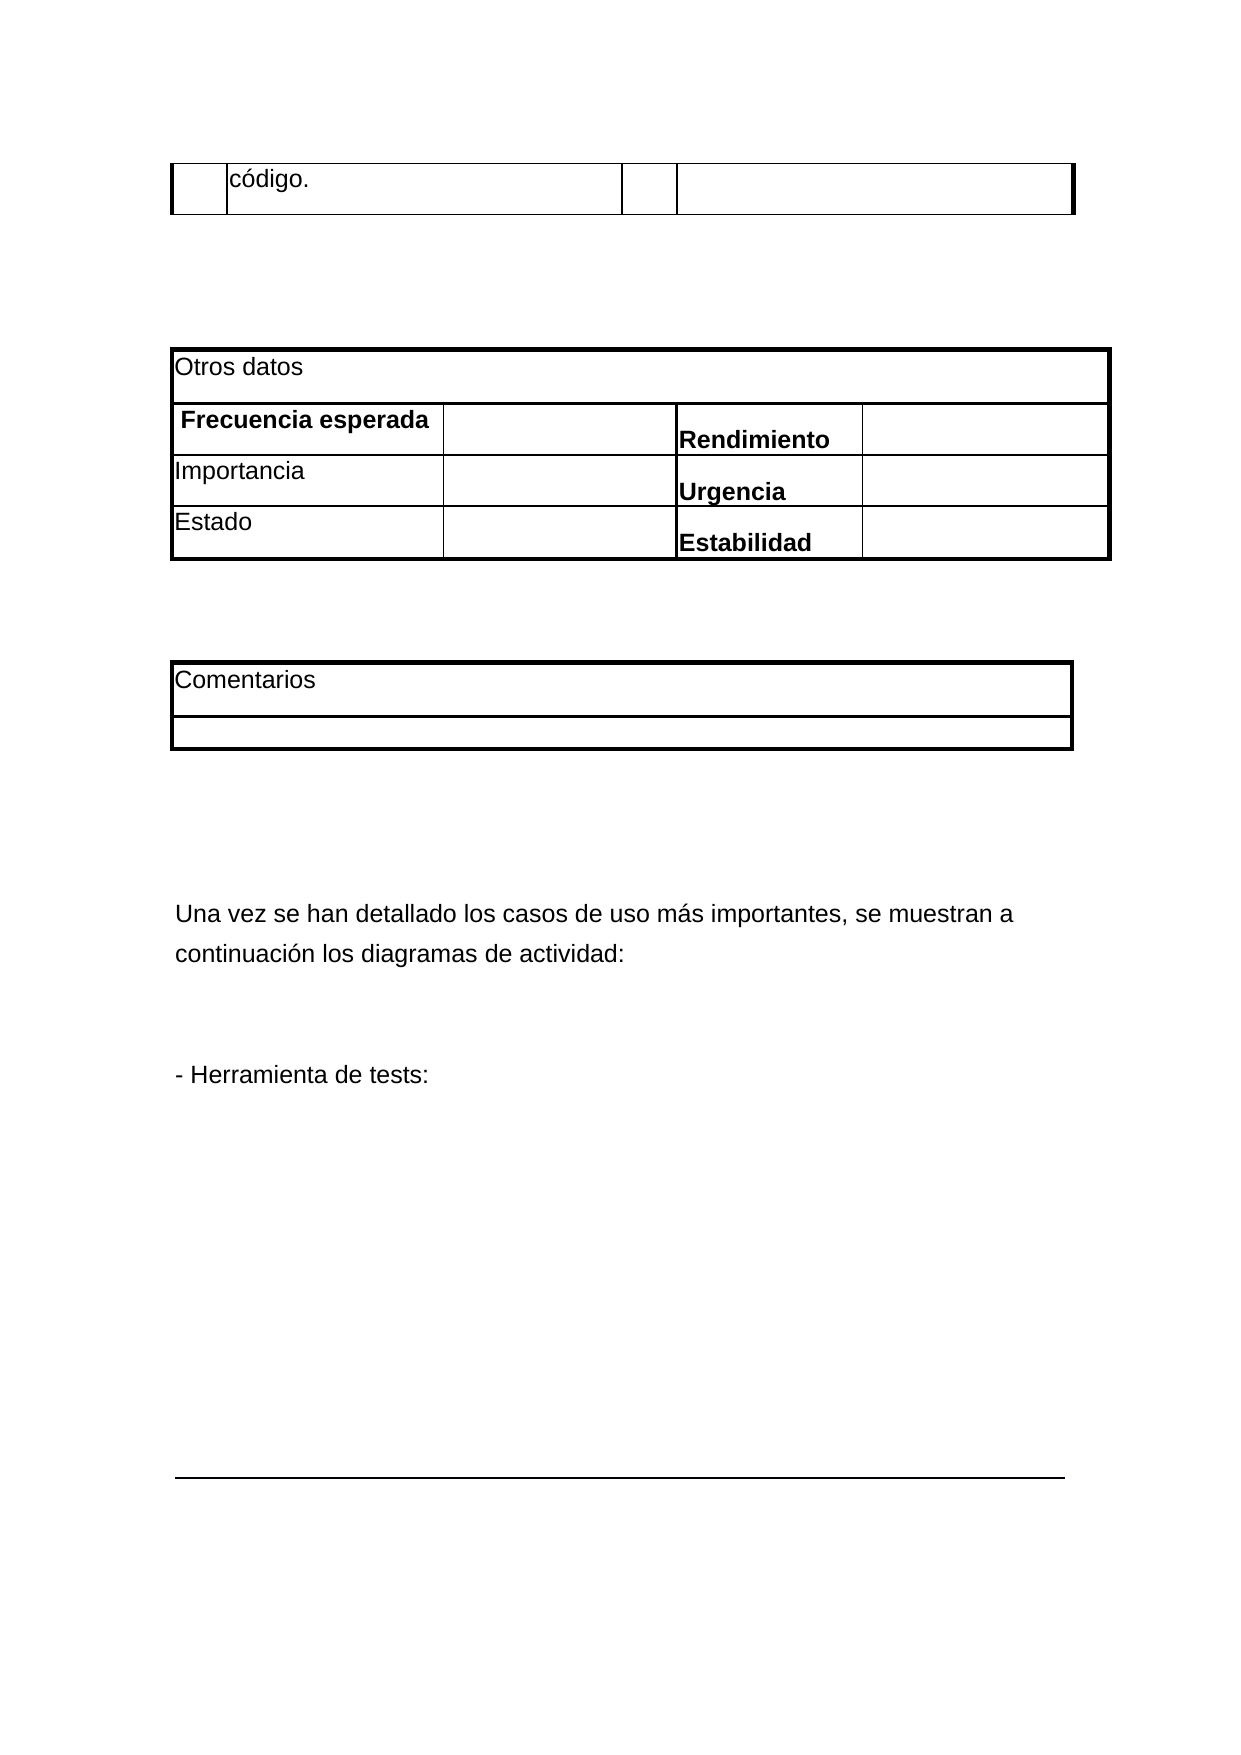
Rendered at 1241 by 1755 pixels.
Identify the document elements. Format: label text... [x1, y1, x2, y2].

table_cell [863, 456, 1107, 505]
table_cell Rendimiento [678, 405, 862, 454]
table_cell [444, 456, 675, 505]
table_cell [444, 507, 675, 557]
text Una vez se han detallado los casos de uso más importantes, se muestran a continuación los diagramas de actividad: [175, 899, 1065, 967]
table_cell Importancia [174, 456, 443, 505]
table_cell [174, 164, 226, 214]
table_cell código. [228, 164, 621, 214]
table_cell [863, 405, 1107, 454]
table_cell Estado [174, 507, 443, 557]
table_cell Frecuencia esperada [174, 405, 443, 454]
table_cell [678, 164, 1071, 214]
table_cell Estabilidad [678, 507, 862, 557]
table_cell [863, 507, 1107, 557]
table_cell [444, 405, 675, 454]
table_cell Urgencia [678, 456, 862, 505]
table_header Comentarios [174, 665, 1070, 714]
text - Herramienta de tests: [175, 1059, 1065, 1088]
table_cell [174, 718, 1070, 746]
table_cell [623, 164, 676, 214]
table_header Otros datos [174, 352, 1107, 402]
